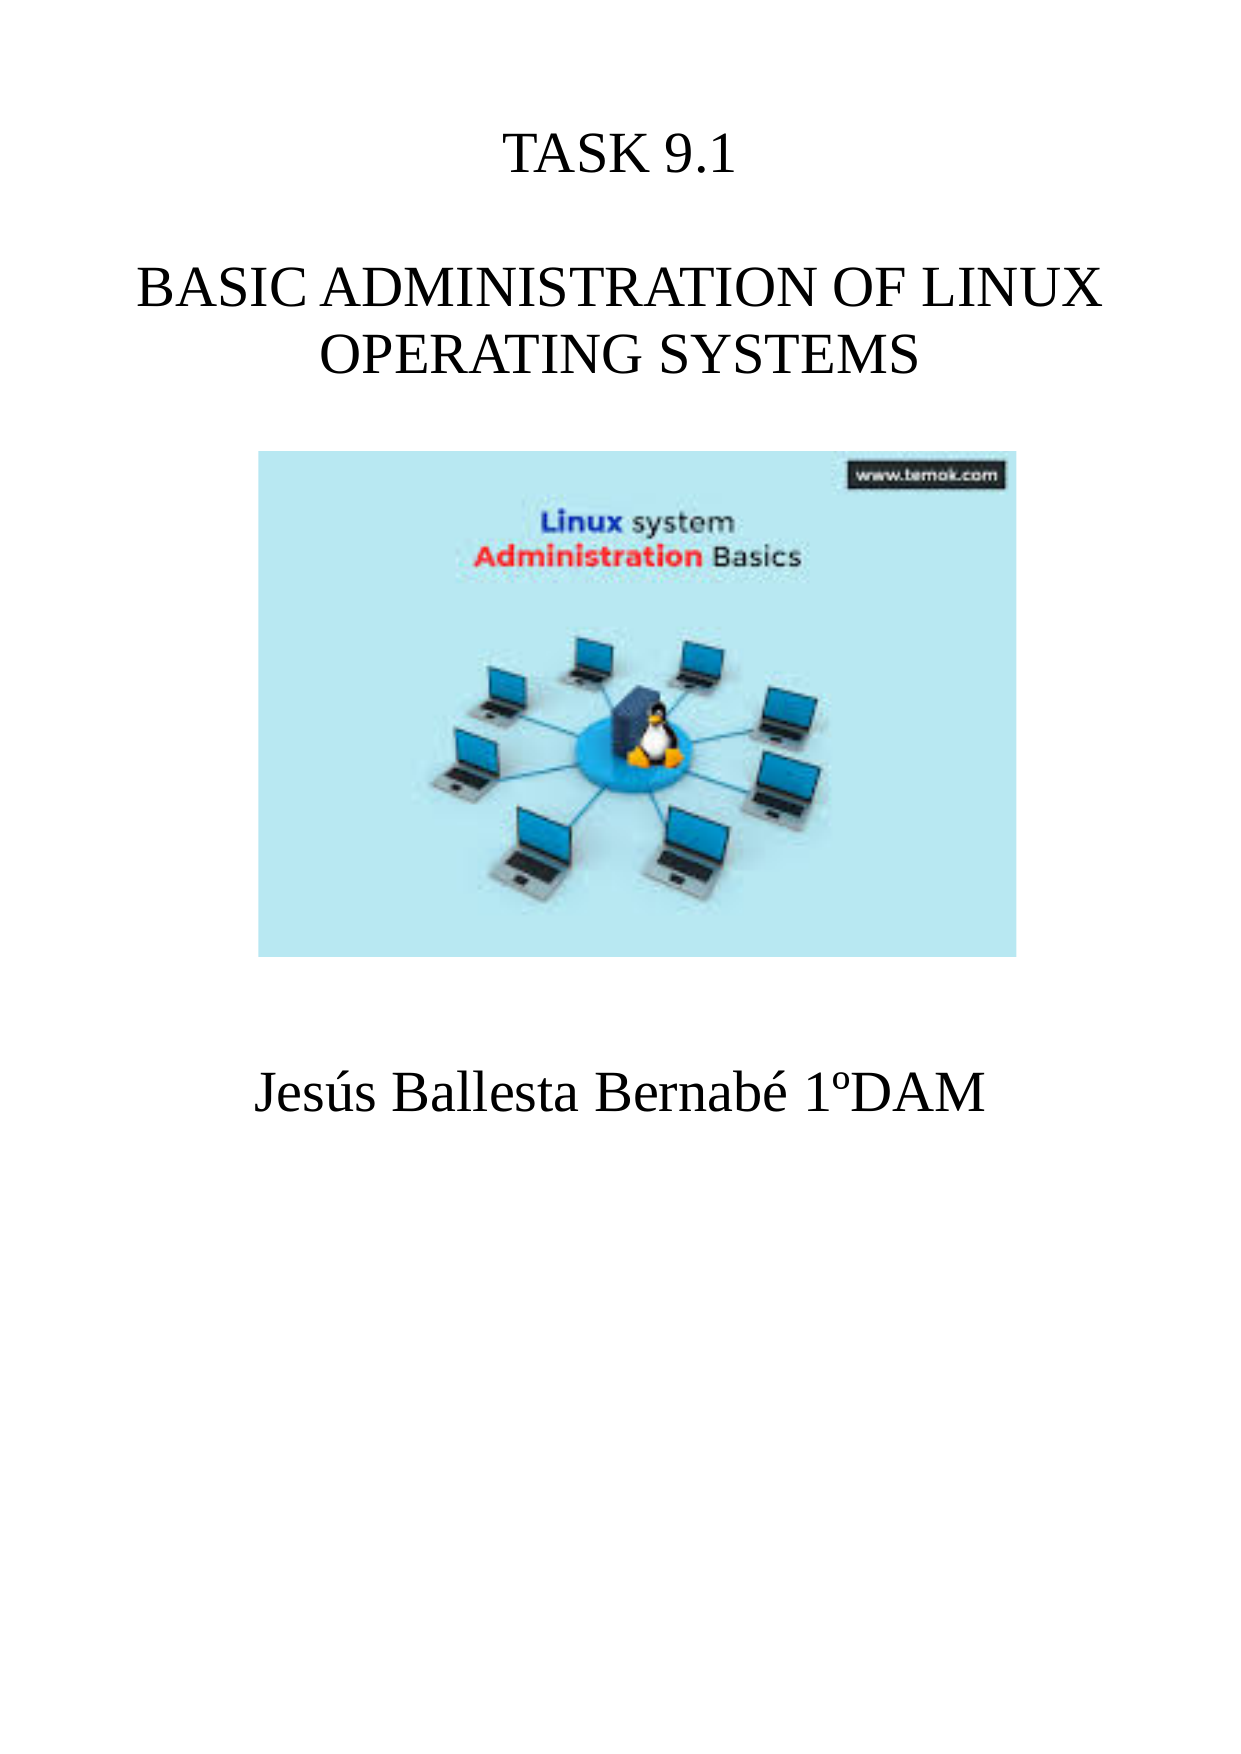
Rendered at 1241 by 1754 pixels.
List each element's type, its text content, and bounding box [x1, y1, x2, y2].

picture [258, 451, 1017, 957]
text BASIC ADMINISTRATION OF LINUX OPERATING SYSTEMS [118, 252, 1122, 386]
text Jesús Ballesta Bernabé 1ºDAM [118, 1057, 1122, 1124]
text TASK 9.1 [118, 118, 1122, 185]
